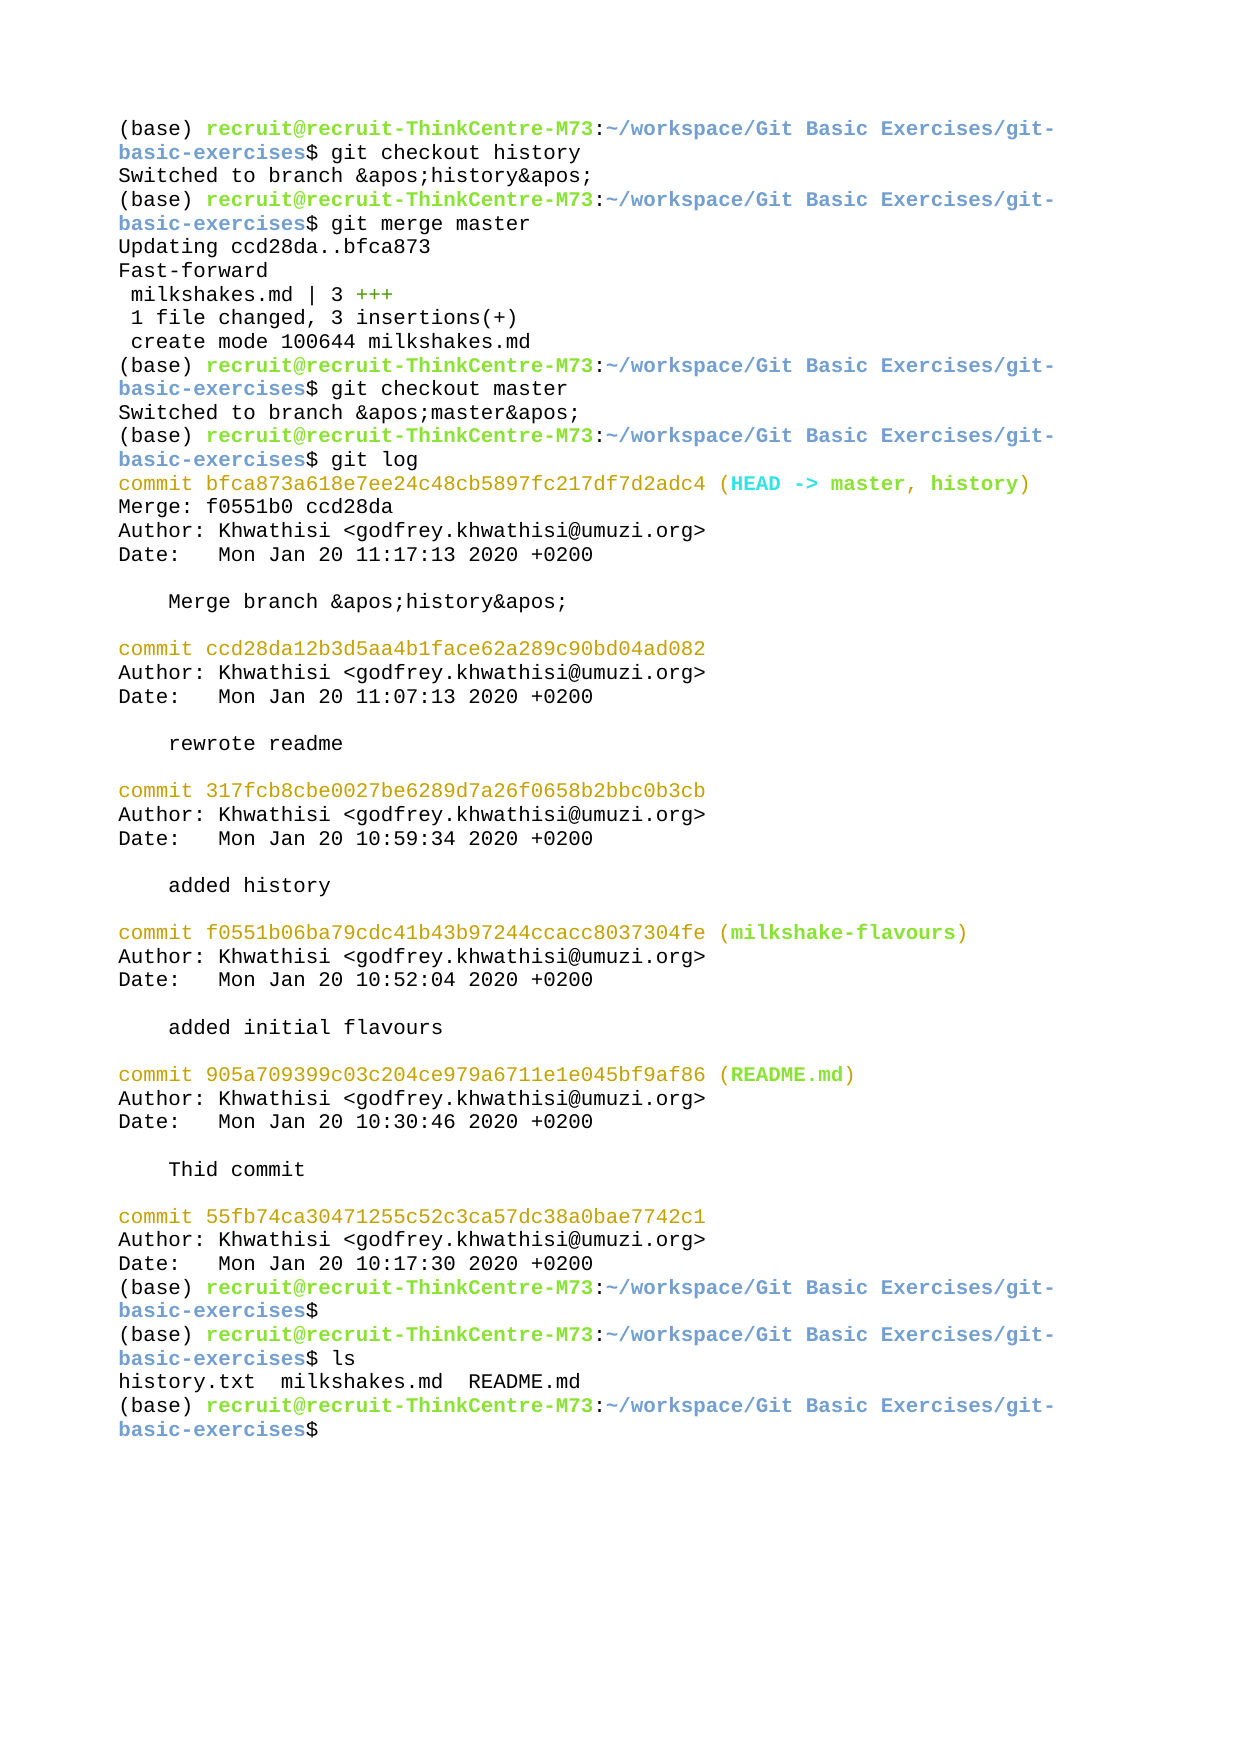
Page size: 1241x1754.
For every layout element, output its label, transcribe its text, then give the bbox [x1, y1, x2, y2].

text commit f0551b06ba79cdc41b43b97244ccacc8037304fe (milkshake-flavours) [118, 922, 1122, 946]
text (base) recruit@recruit-ThinkCentre-M73:~/workspace/Git Basic Exercises/git-basic-exercises$ git checkout master [118, 354, 1122, 402]
text 1 file changed, 3 insertions(+) [118, 307, 1122, 331]
text Date: Mon Jan 20 10:52:04 2020 +0200 [118, 969, 1122, 993]
text Author: Khwathisi <godfrey.khwathisi@umuzi.org> [118, 1229, 1122, 1253]
text Switched to branch &apos;history&apos; [118, 165, 1122, 189]
text history.txt milkshakes.md README.md [118, 1371, 1122, 1395]
text added history [118, 875, 1122, 898]
text Date: Mon Jan 20 10:17:30 2020 +0200 [118, 1253, 1122, 1277]
text commit 55fb74ca30471255c52c3ca57dc38a0bae7742c1 [118, 1206, 1122, 1229]
text Thid commit [118, 1158, 1122, 1182]
text Switched to branch &apos;master&apos; [118, 402, 1122, 426]
text Date: Mon Jan 20 11:17:13 2020 +0200 [118, 544, 1122, 567]
text Updating ccd28da..bfca873 [118, 236, 1122, 260]
text (base) recruit@recruit-ThinkCentre-M73:~/workspace/Git Basic Exercises/git-basic-exercises$ [118, 1277, 1122, 1324]
text Author: Khwathisi <godfrey.khwathisi@umuzi.org> [118, 946, 1122, 969]
text added initial flavours [118, 1017, 1122, 1040]
text (base) recruit@recruit-ThinkCentre-M73:~/workspace/Git Basic Exercises/git-basic-exercises$ ls [118, 1324, 1122, 1371]
text Fast-forward [118, 260, 1122, 284]
text commit bfca873a618e7ee24c48cb5897fc217df7d2adc4 (HEAD -> master, history) [118, 473, 1122, 496]
text milkshakes.md | 3 +++ [118, 284, 1122, 307]
text (base) recruit@recruit-ThinkCentre-M73:~/workspace/Git Basic Exercises/git-basic-exercises$ git log [118, 426, 1122, 473]
text Date: Mon Jan 20 11:07:13 2020 +0200 [118, 686, 1122, 709]
text (base) recruit@recruit-ThinkCentre-M73:~/workspace/Git Basic Exercises/git-basic-exercises$ git checkout history [118, 118, 1122, 165]
text Author: Khwathisi <godfrey.khwathisi@umuzi.org> [118, 1088, 1122, 1111]
text (base) recruit@recruit-ThinkCentre-M73:~/workspace/Git Basic Exercises/git-basic-exercises$ git merge master [118, 189, 1122, 236]
text Date: Mon Jan 20 10:59:34 2020 +0200 [118, 827, 1122, 851]
text Merge branch &apos;history&apos; [118, 591, 1122, 615]
text create mode 100644 milkshakes.md [118, 331, 1122, 354]
text commit 317fcb8cbe0027be6289d7a26f0658b2bbc0b3cb [118, 780, 1122, 804]
text rewrote readme [118, 733, 1122, 757]
text Author: Khwathisi <godfrey.khwathisi@umuzi.org> [118, 662, 1122, 686]
text commit 905a709399c03c204ce979a6711e1e045bf9af86 (README.md) [118, 1064, 1122, 1088]
text commit ccd28da12b3d5aa4b1face62a289c90bd04ad082 [118, 638, 1122, 662]
text (base) recruit@recruit-ThinkCentre-M73:~/workspace/Git Basic Exercises/git-basic-exercises$ [118, 1395, 1122, 1442]
text Merge: f0551b0 ccd28da [118, 496, 1122, 520]
text Author: Khwathisi <godfrey.khwathisi@umuzi.org> [118, 520, 1122, 544]
text Author: Khwathisi <godfrey.khwathisi@umuzi.org> [118, 804, 1122, 827]
text Date: Mon Jan 20 10:30:46 2020 +0200 [118, 1111, 1122, 1135]
